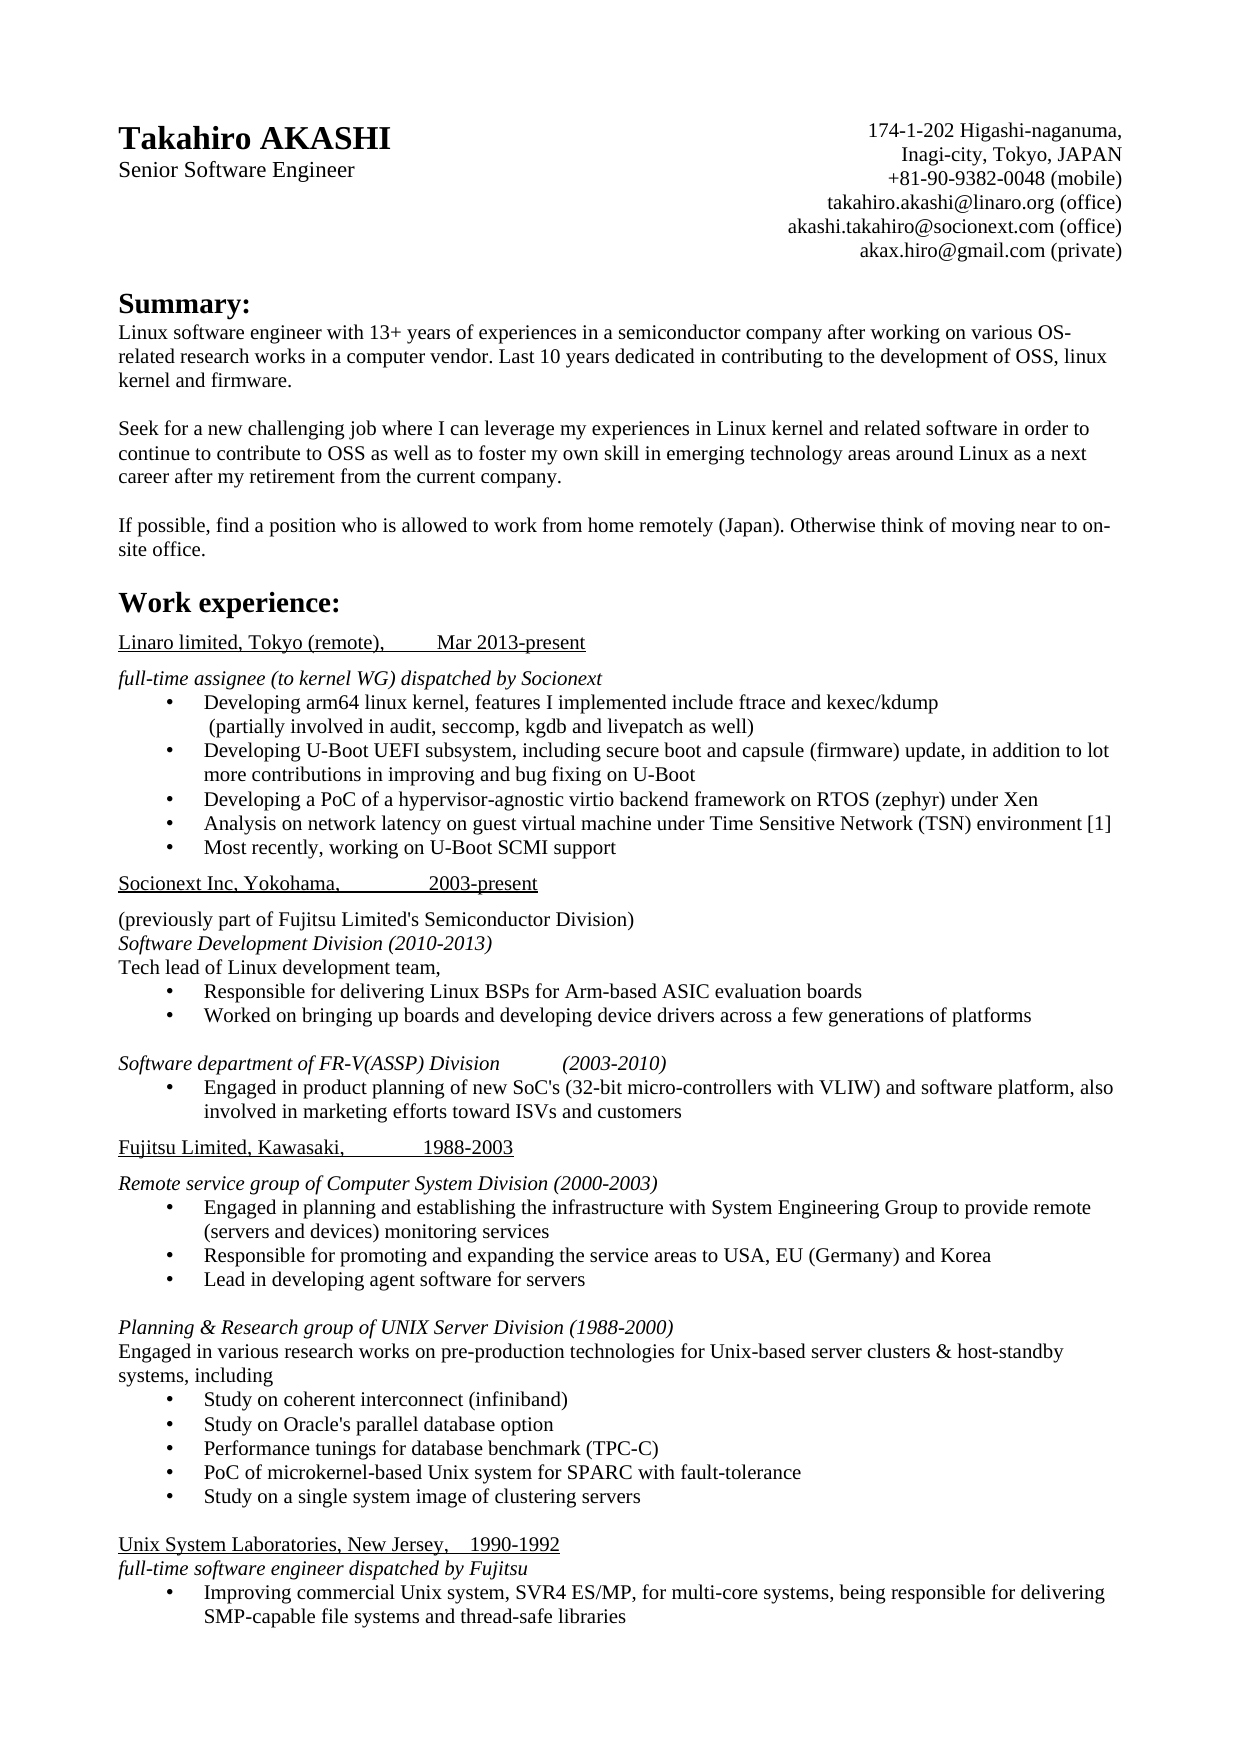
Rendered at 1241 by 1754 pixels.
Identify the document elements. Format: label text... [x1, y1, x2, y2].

text (previously part of Fujitsu Limited's Semiconductor Division) [118, 906, 1122, 931]
text Seek for a new challenging job where I can leverage my experiences in Linux kernel and related software in order to continue to contribute to OSS as well as to foster my own skill in emerging technology areas around Linux as a next career after my retirement from the current company. [118, 416, 1122, 488]
list Study on coherent interconnect (infiniband) [166, 1387, 1122, 1411]
text If possible, find a position who is allowed to work from home remotely (Japan). Otherwise think of moving near to on-site office. [118, 513, 1122, 561]
text Software Development Division (2010-2013) [118, 931, 1122, 954]
text Engaged in various research works on pre-production technologies for Unix-based server clusters & host-standby systems, including [118, 1339, 1122, 1387]
text Fujitsu Limited, Kawasaki, 1988-2003 [118, 1135, 1122, 1159]
list Study on a single system image of clustering servers [166, 1484, 1122, 1508]
text +81-90-9382-0048 (mobile) [620, 166, 1122, 190]
list Engaged in product planning of new SoC's (32-bit micro-controllers with VLIW) and software platform, also involved in marketing efforts toward ISVs and customers [166, 1075, 1122, 1123]
text akashi.takahiro@socionext.com (office) [620, 214, 1122, 238]
text takahiro.akashi@linaro.org (office) [620, 190, 1122, 214]
list Most recently, working on U-Boot SCMI support [166, 834, 1122, 859]
text 174-1-202 Higashi-naganuma, [620, 118, 1122, 142]
list Developing U-Boot UEFI subsystem, including secure boot and capsule (firmware) update, in addition to lot more contributions in improving and bug fixing on U-Boot [166, 738, 1122, 786]
text Socionext Inc, Yokohama, 2003-present [118, 871, 1122, 894]
text Work experience: [118, 585, 1122, 618]
text Unix System Laboratories, New Jersey, 1990-1992 [118, 1532, 1122, 1556]
list Lead in developing agent software for servers [166, 1267, 1122, 1291]
text Linux software engineer with 13+ years of experiences in a semiconductor company after working on various OS-related research works in a computer vendor. Last 10 years dedicated in contributing to the development of OSS, linux kernel and firmware. [118, 320, 1122, 392]
list Improving commercial Unix system, SVR4 ES/MP, for multi-core systems, being responsible for delivering SMP-capable file systems and thread-safe libraries [166, 1580, 1122, 1628]
text Software department of FR-V(ASSP) Division (2003-2010) [118, 1051, 1122, 1075]
text akax.hiro@gmail.com (private) [620, 238, 1122, 262]
list Study on Oracle's parallel database option [166, 1411, 1122, 1436]
text Inagi-city, Tokyo, JAPAN [620, 142, 1122, 166]
list Performance tunings for database benchmark (TPC-C) [166, 1436, 1122, 1459]
text full-time assignee (to kernel WG) dispatched by Socionext [118, 666, 1122, 690]
text full-time software engineer dispatched by Fujitsu [118, 1556, 1122, 1580]
list Developing arm64 linux kernel, features I implemented include ftrace and kexec/kdump (partially involved in audit, seccomp, kgdb and livepatch as well) [166, 690, 1122, 738]
list Worked on bringing up boards and developing device drivers across a few generations of platforms [166, 1003, 1122, 1027]
text Takahiro AKASHI [118, 118, 620, 156]
list Analysis on network latency on guest virtual machine under Time Sensitive Network (TSN) environment [1] [166, 811, 1122, 834]
text Planning & Research group of UNIX Server Division (1988-2000) [118, 1315, 1122, 1339]
list Responsible for promoting and expanding the service areas to USA, EU (Germany) and Korea [166, 1243, 1122, 1267]
text Summary: [118, 287, 1122, 320]
list Responsible for delivering Linux BSPs for Arm-based ASIC evaluation boards [166, 979, 1122, 1003]
list Engaged in planning and establishing the infrastructure with System Engineering Group to provide remote (servers and devices) monitoring services [166, 1195, 1122, 1243]
text Remote service group of Computer System Division (2000-2003) [118, 1171, 1122, 1195]
text Senior Software Engineer [118, 156, 620, 183]
text Tech lead of Linux development team, [118, 954, 1122, 979]
text Linaro limited, Tokyo (remote), Mar 2013-present [118, 630, 1122, 654]
list PoC of microkernel-based Unix system for SPARC with fault-tolerance [166, 1459, 1122, 1484]
list Developing a PoC of a hypervisor-agnostic virtio backend framework on RTOS (zephyr) under Xen [166, 786, 1122, 811]
